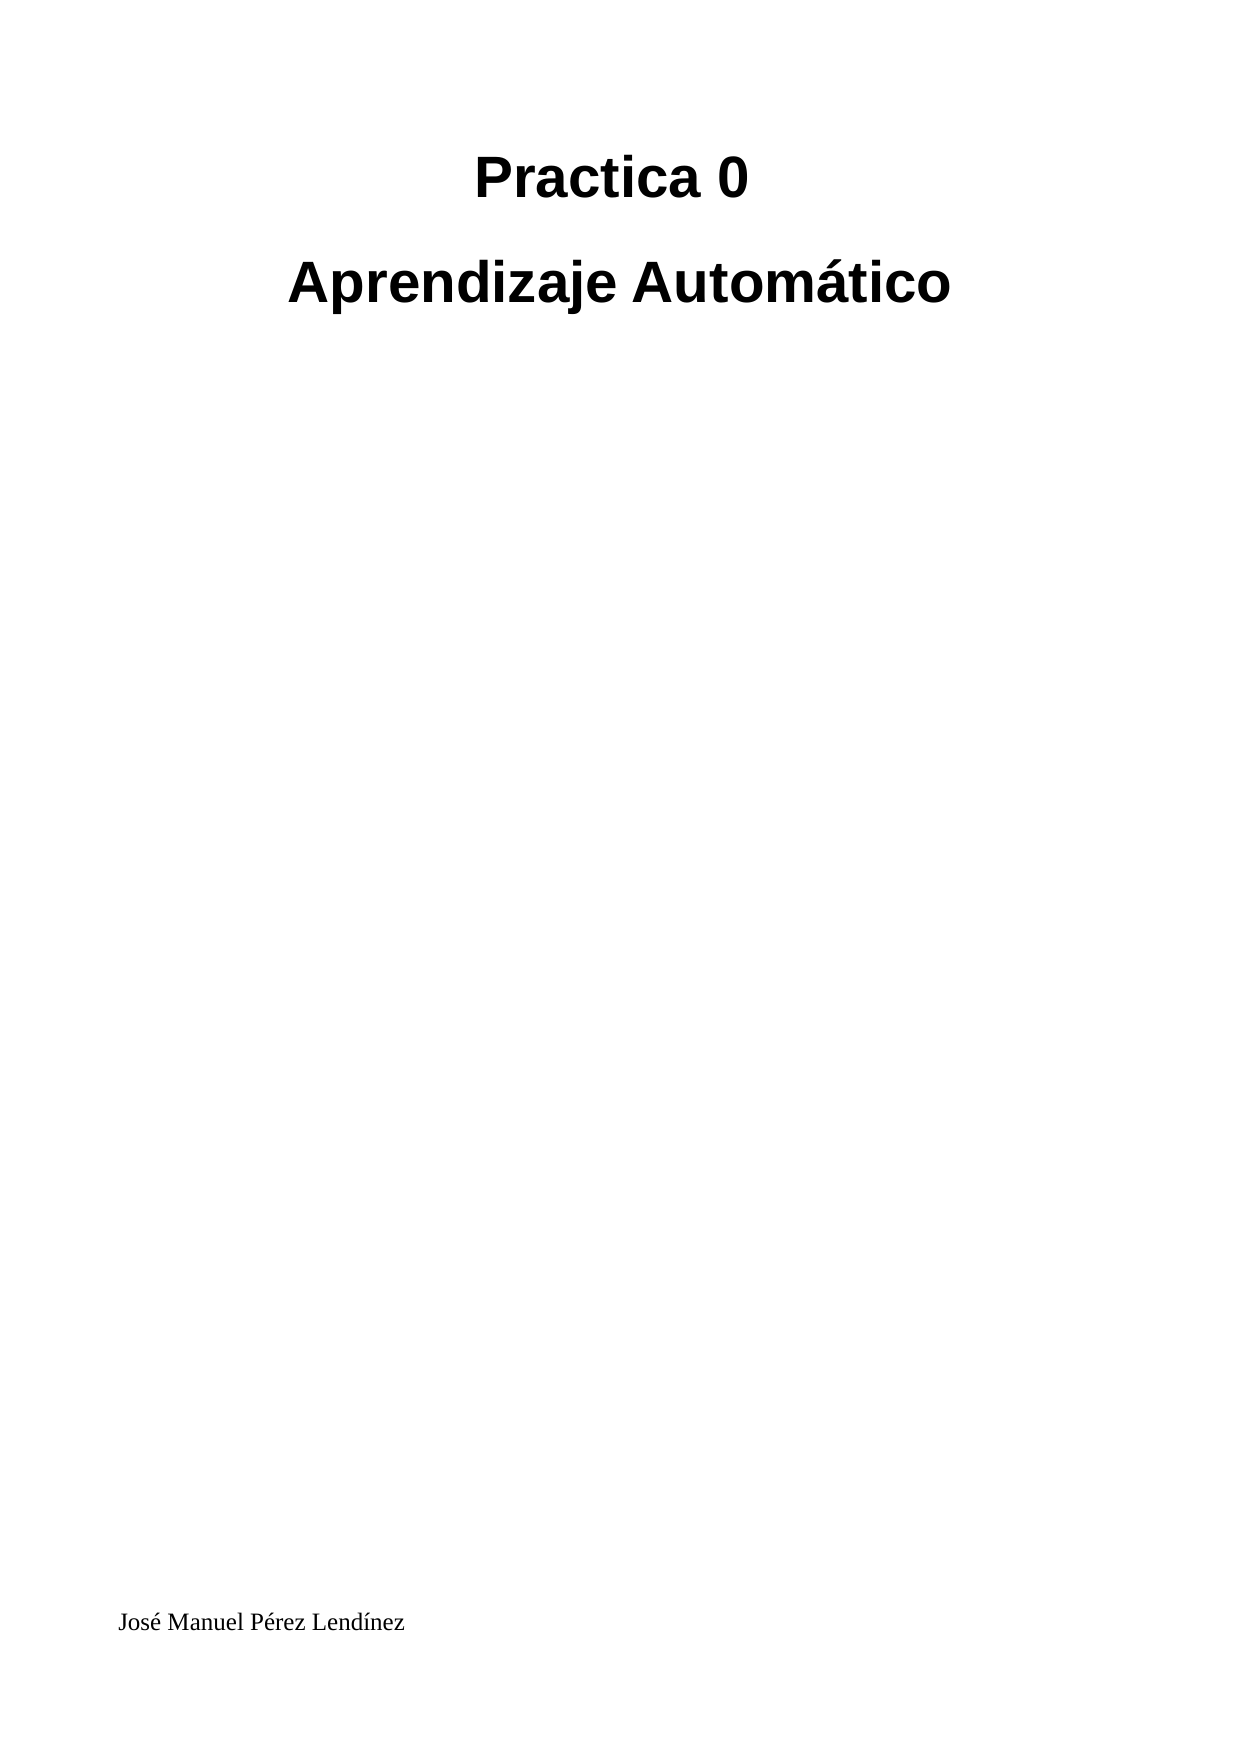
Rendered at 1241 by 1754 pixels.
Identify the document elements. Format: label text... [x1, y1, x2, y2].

title Aprendizaje Automático [118, 248, 1122, 315]
title Practica 0 [118, 143, 1122, 210]
